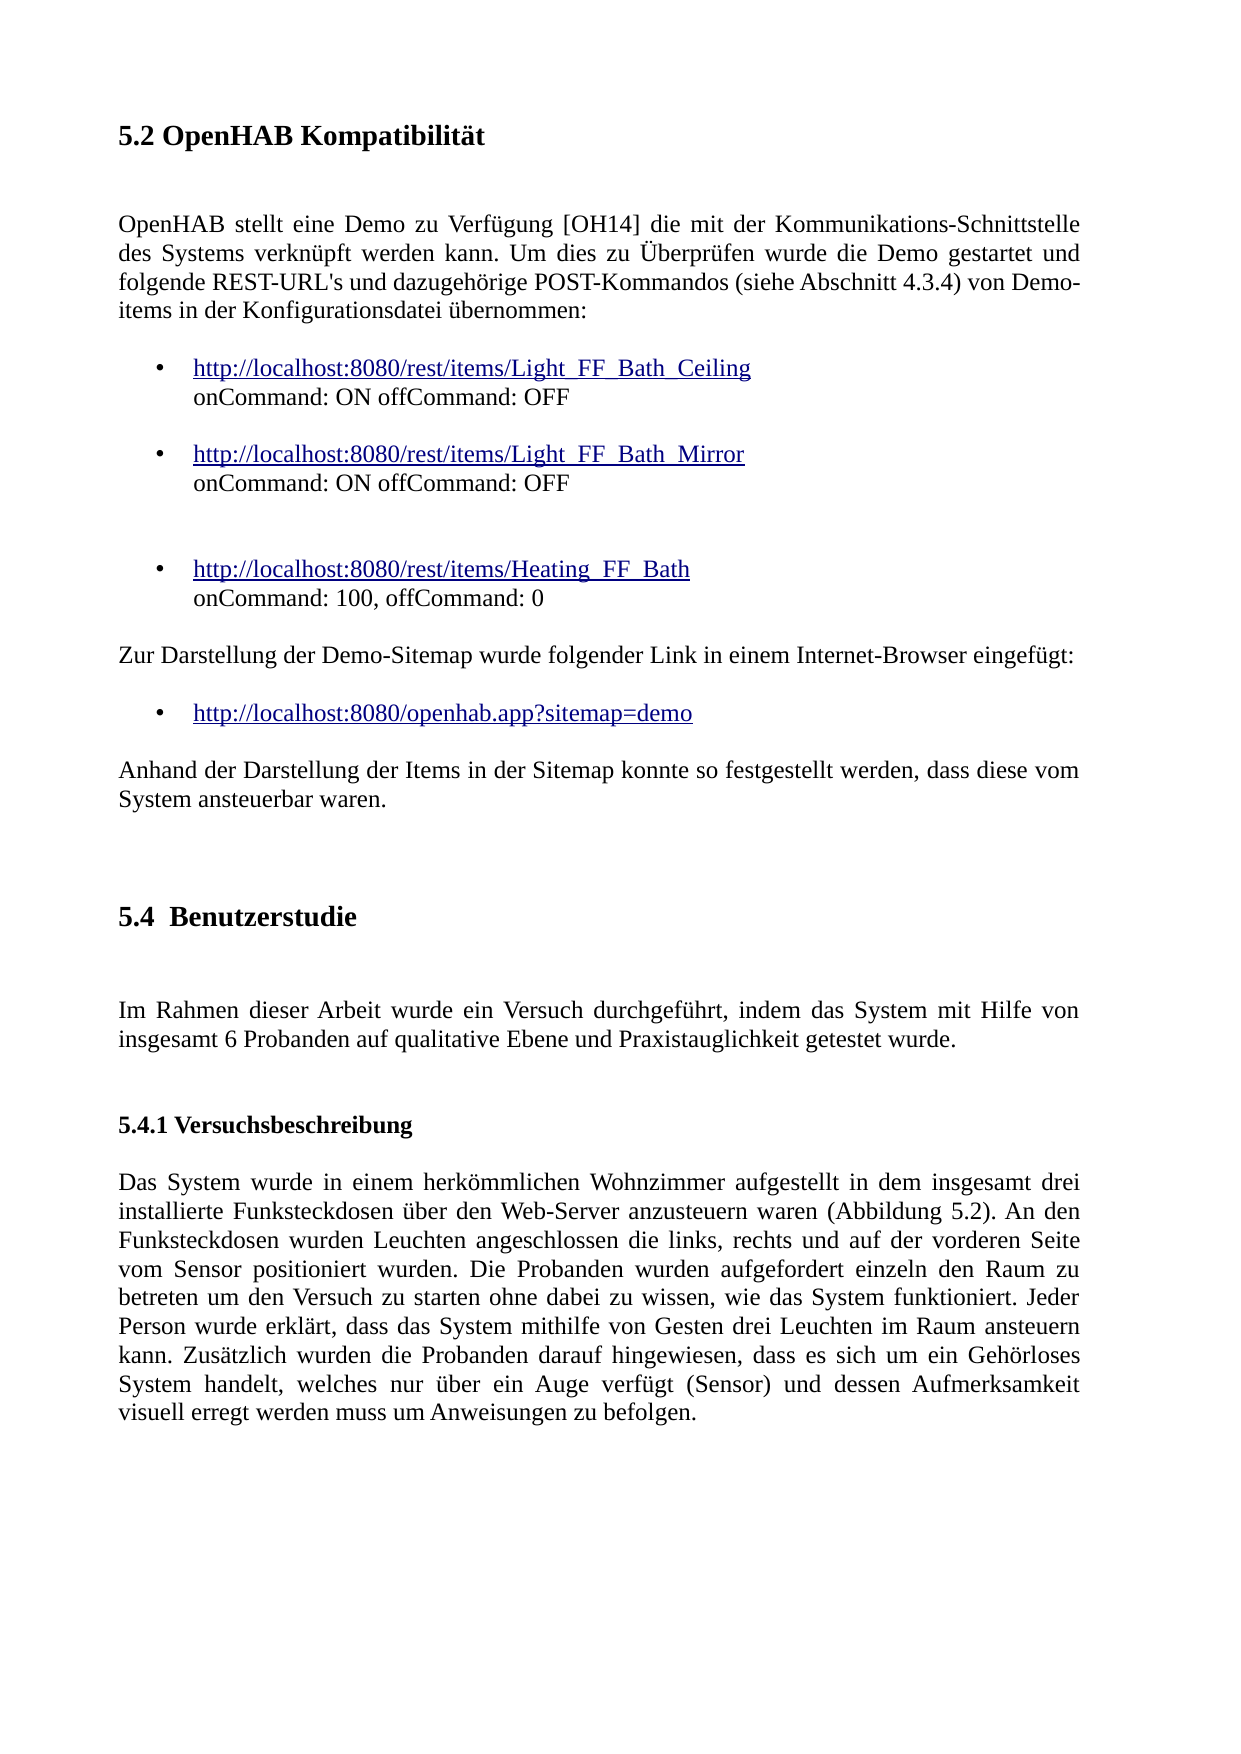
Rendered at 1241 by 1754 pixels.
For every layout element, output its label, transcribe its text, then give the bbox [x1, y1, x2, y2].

text 5.4 Benutzerstudie [118, 899, 1081, 933]
list http://localhost:8080/rest/items/Heating_FF_Bath [156, 554, 1081, 583]
text 5.4.1 Versuchsbeschreibung [118, 1110, 1081, 1139]
text Im Rahmen dieser Arbeit wurde ein Versuch durchgeführt, indem das System mit Hilfe von insgesamt 6 Probanden auf qualitative Ebene und Praxistauglichkeit getestet wurde. [118, 995, 1081, 1052]
list http://localhost:8080/openhab.app?sitemap=demo [156, 698, 1081, 727]
text Das System wurde in einem herkömmlichen Wohnzimmer aufgestellt in dem insgesamt drei installierte Funksteckdosen über den Web-Server anzusteuern waren (Abbildung 5.2). An den Funksteckdosen wurden Leuchten angeschlossen die links, rechts und auf der vorderen Seite vom Sensor positioniert wurden. Die Probanden wurden aufgefordert einzeln den Raum zu betreten um den Versuch zu starten ohne dabei zu wissen, wie das System funktioniert. Jeder Person wurde erklärt, dass das System mithilfe von Gesten drei Leuchten im Raum ansteuern kann. Zusätzlich wurden die Probanden darauf hingewiesen, dass es sich um ein Gehörloses System handelt, welches nur über ein Auge verfügt (Sensor) und dessen Aufmerksamkeit visuell erregt werden muss um Anweisungen zu befolgen. [118, 1167, 1081, 1426]
list http://localhost:8080/rest/items/Light_FF_Bath_Ceiling [156, 353, 1081, 382]
text OpenHAB stellt eine Demo zu Verfügung [OH14] die mit der Kommunikations-Schnittstelle des Systems verknüpft werden kann. Um dies zu Überprüfen wurde die Demo gestartet und folgende REST-URL's und dazugehörige POST-Kommandos (siehe Abschnitt 4.3.4) von Demo-items in der Konfigurationsdatei übernommen: [118, 209, 1081, 324]
text 5.2 OpenHAB Kompatibilität [118, 118, 1081, 152]
list http://localhost:8080/rest/items/Light_FF_Bath_Mirror [156, 439, 1081, 468]
list onCommand: ON offCommand: OFF [156, 382, 1081, 410]
list onCommand: ON offCommand: OFF [156, 468, 1081, 497]
text Zur Darstellung der Demo-Sitemap wurde folgender Link in einem Internet-Browser eingefügt: [118, 640, 1081, 669]
text Anhand der Darstellung der Items in der Sitemap konnte so festgestellt werden, dass diese vom System ansteuerbar waren. [118, 755, 1081, 813]
list onCommand: 100, offCommand: 0 [156, 583, 1081, 612]
